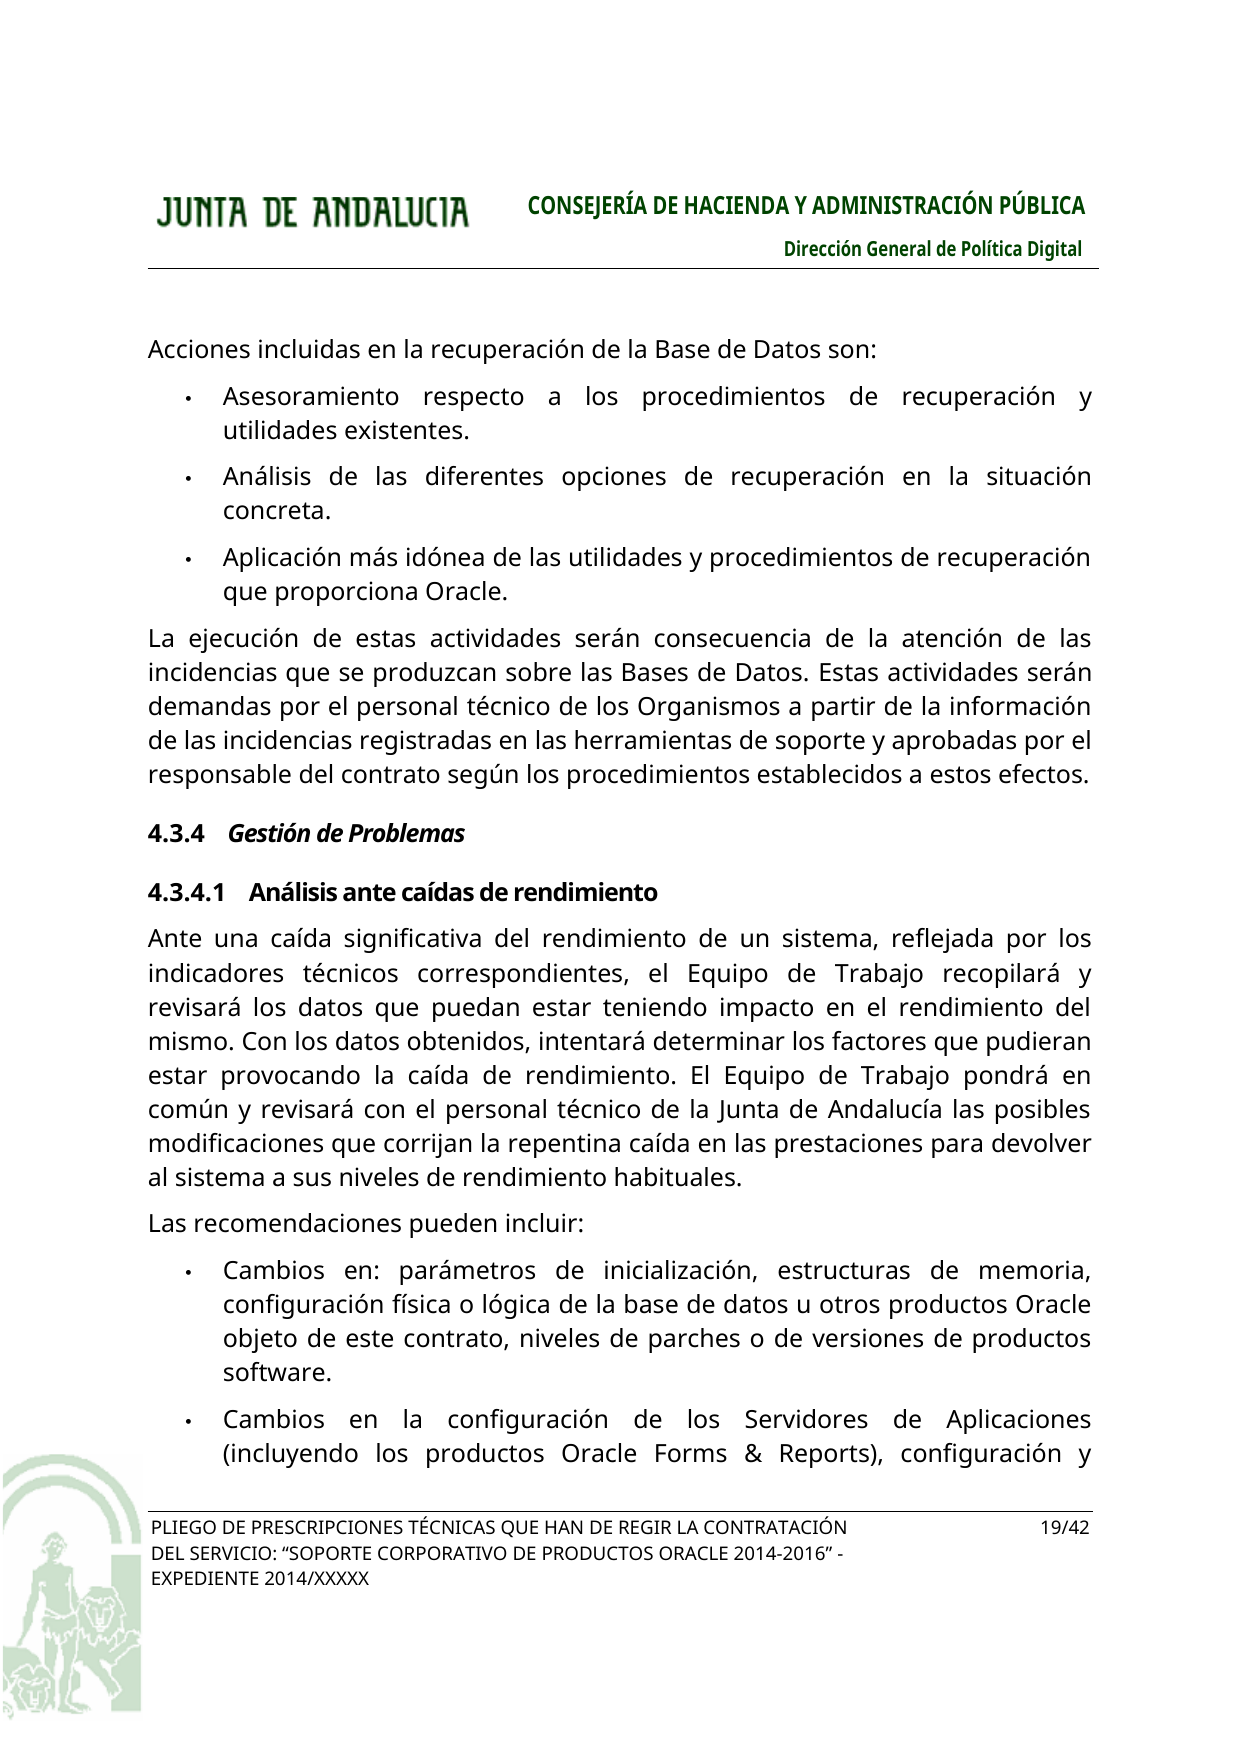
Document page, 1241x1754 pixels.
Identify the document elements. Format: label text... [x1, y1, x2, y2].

picture [2, 1454, 144, 1722]
list Cambios en: parámetros de inicialización, estructuras de memoria, configuración física o lógica de la base de datos u otros productos Oracle objeto de este contrato, niveles de parches o de versiones de productos software. [185, 1253, 1093, 1389]
picture [156, 197, 471, 229]
subtitle Gestión de Problemas [148, 816, 1093, 849]
list Cambios en la configuración de los Servidores de Aplicaciones (incluyendo los productos Oracle Forms & Reports), configuración y [185, 1401, 1093, 1469]
list Aplicación más idónea de las utilidades y procedimientos de recuperación que proporciona Oracle. [185, 539, 1093, 608]
text Las recomendaciones pueden incluir: [148, 1206, 1093, 1240]
text Acciones incluidas en la recuperación de la Base de Datos son: [148, 332, 1093, 366]
list Análisis de las diferentes opciones de recuperación en la situación concreta. [185, 459, 1093, 527]
list Asesoramiento respecto a los procedimientos de recuperación y utilidades existentes. [185, 378, 1093, 446]
text La ejecución de estas actividades serán consecuencia de la atención de las incidencias que se produzcan sobre las Bases de Datos. Estas actividades serán demandas por el personal técnico de los Organismos a partir de la información de las incidencias registradas en las herramientas de soporte y aprobadas por el responsable del contrato según los procedimientos establecidos a estos efectos. [148, 620, 1093, 791]
text Ante una caída significativa del rendimiento de un sistema, reflejada por los indicadores técnicos correspondientes, el Equipo de Trabajo recopilará y revisará los datos que puedan estar teniendo impacto en el rendimiento del mismo. Con los datos obtenidos, intentará determinar los factores que pudieran estar provocando la caída de rendimiento. El Equipo de Trabajo pondrá en común y revisará con el personal técnico de la Junta de Andalucía las posibles modificaciones que corrijan la repentina caída en las prestaciones para devolver al sistema a sus niveles de rendimiento habituales. [148, 921, 1093, 1194]
subtitle Análisis ante caídas de rendimiento [148, 874, 1093, 909]
